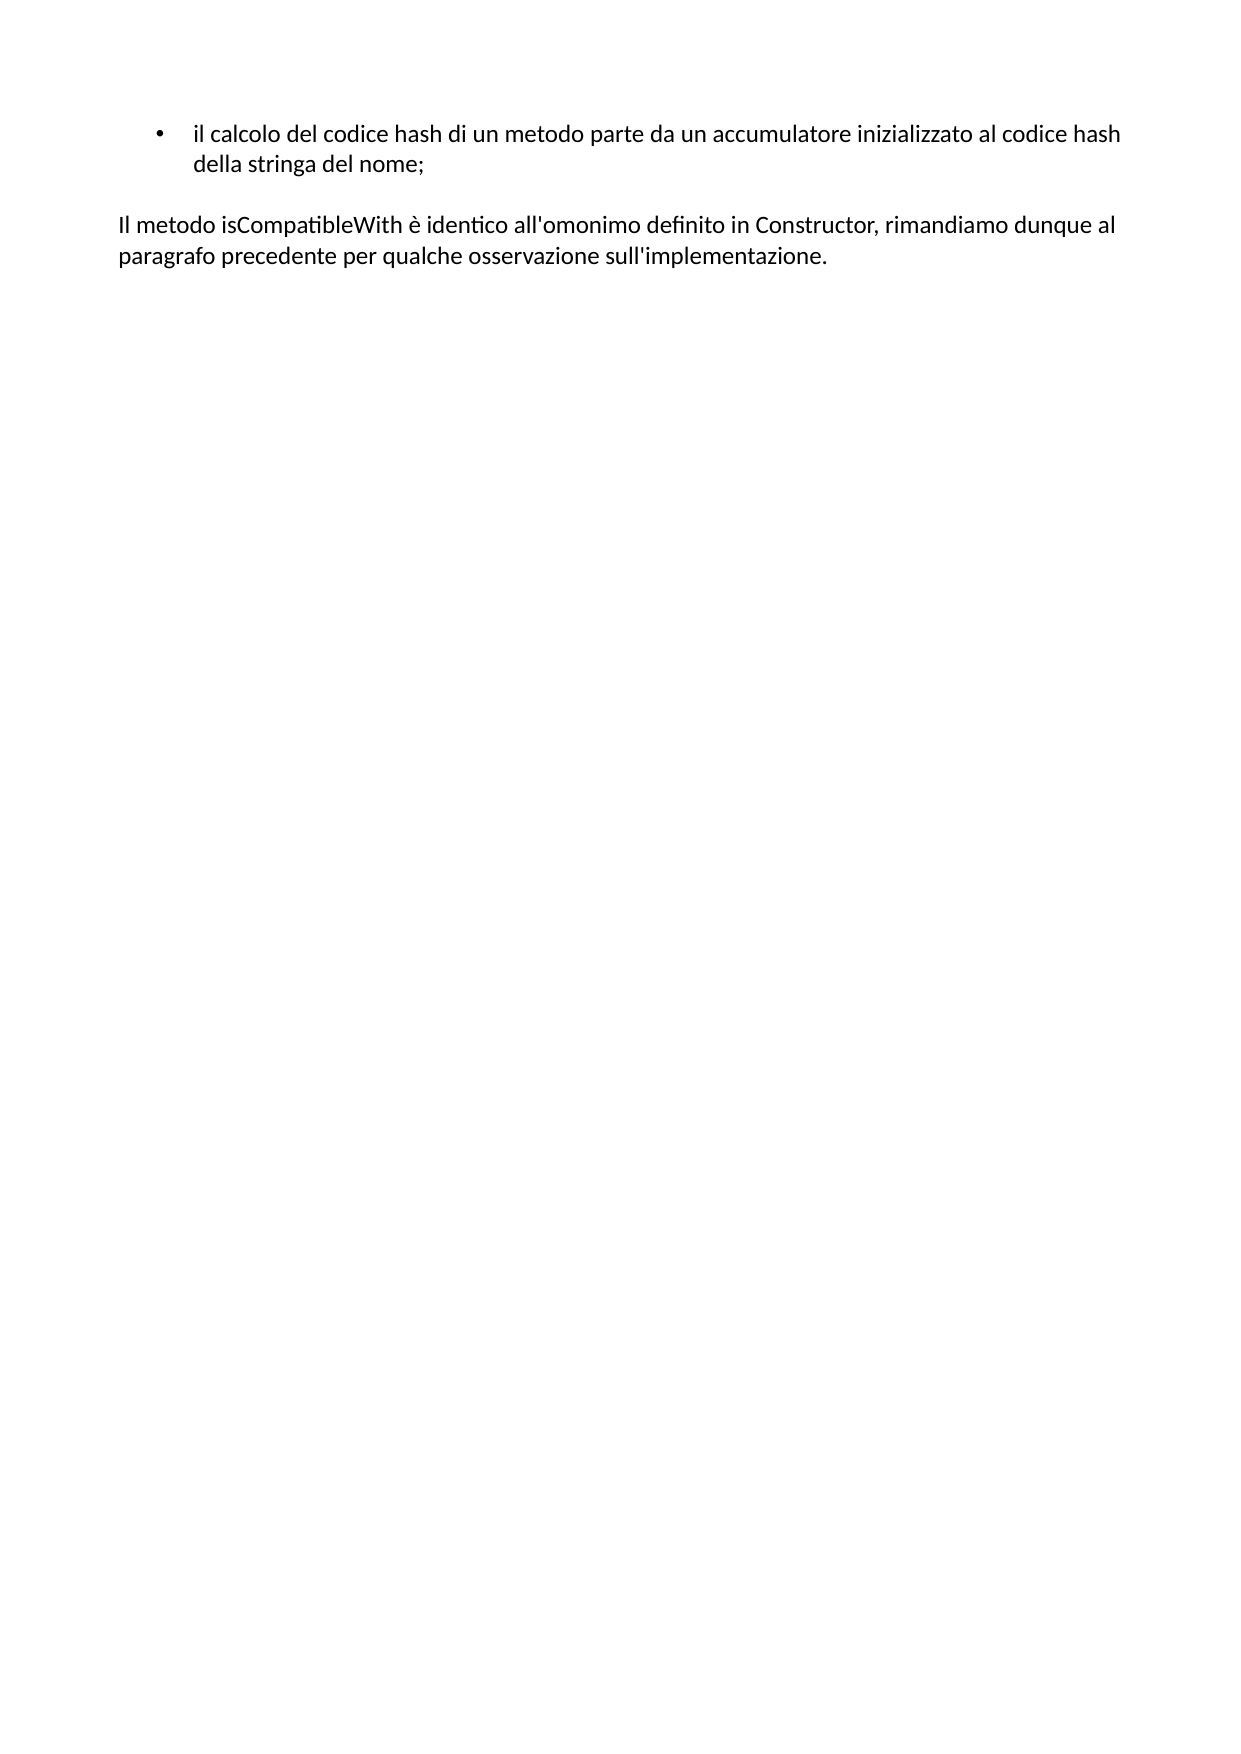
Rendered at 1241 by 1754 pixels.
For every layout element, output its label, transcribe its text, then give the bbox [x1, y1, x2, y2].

list il calcolo del codice hash di un metodo parte da un accumulatore inizializzato al codice hash della stringa del nome; [156, 118, 1122, 179]
text Il metodo isCompatibleWith è identico all'omonimo definito in Constructor, rimandiamo dunque al paragrafo precedente per qualche osservazione sull'implementazione. [118, 210, 1122, 271]
